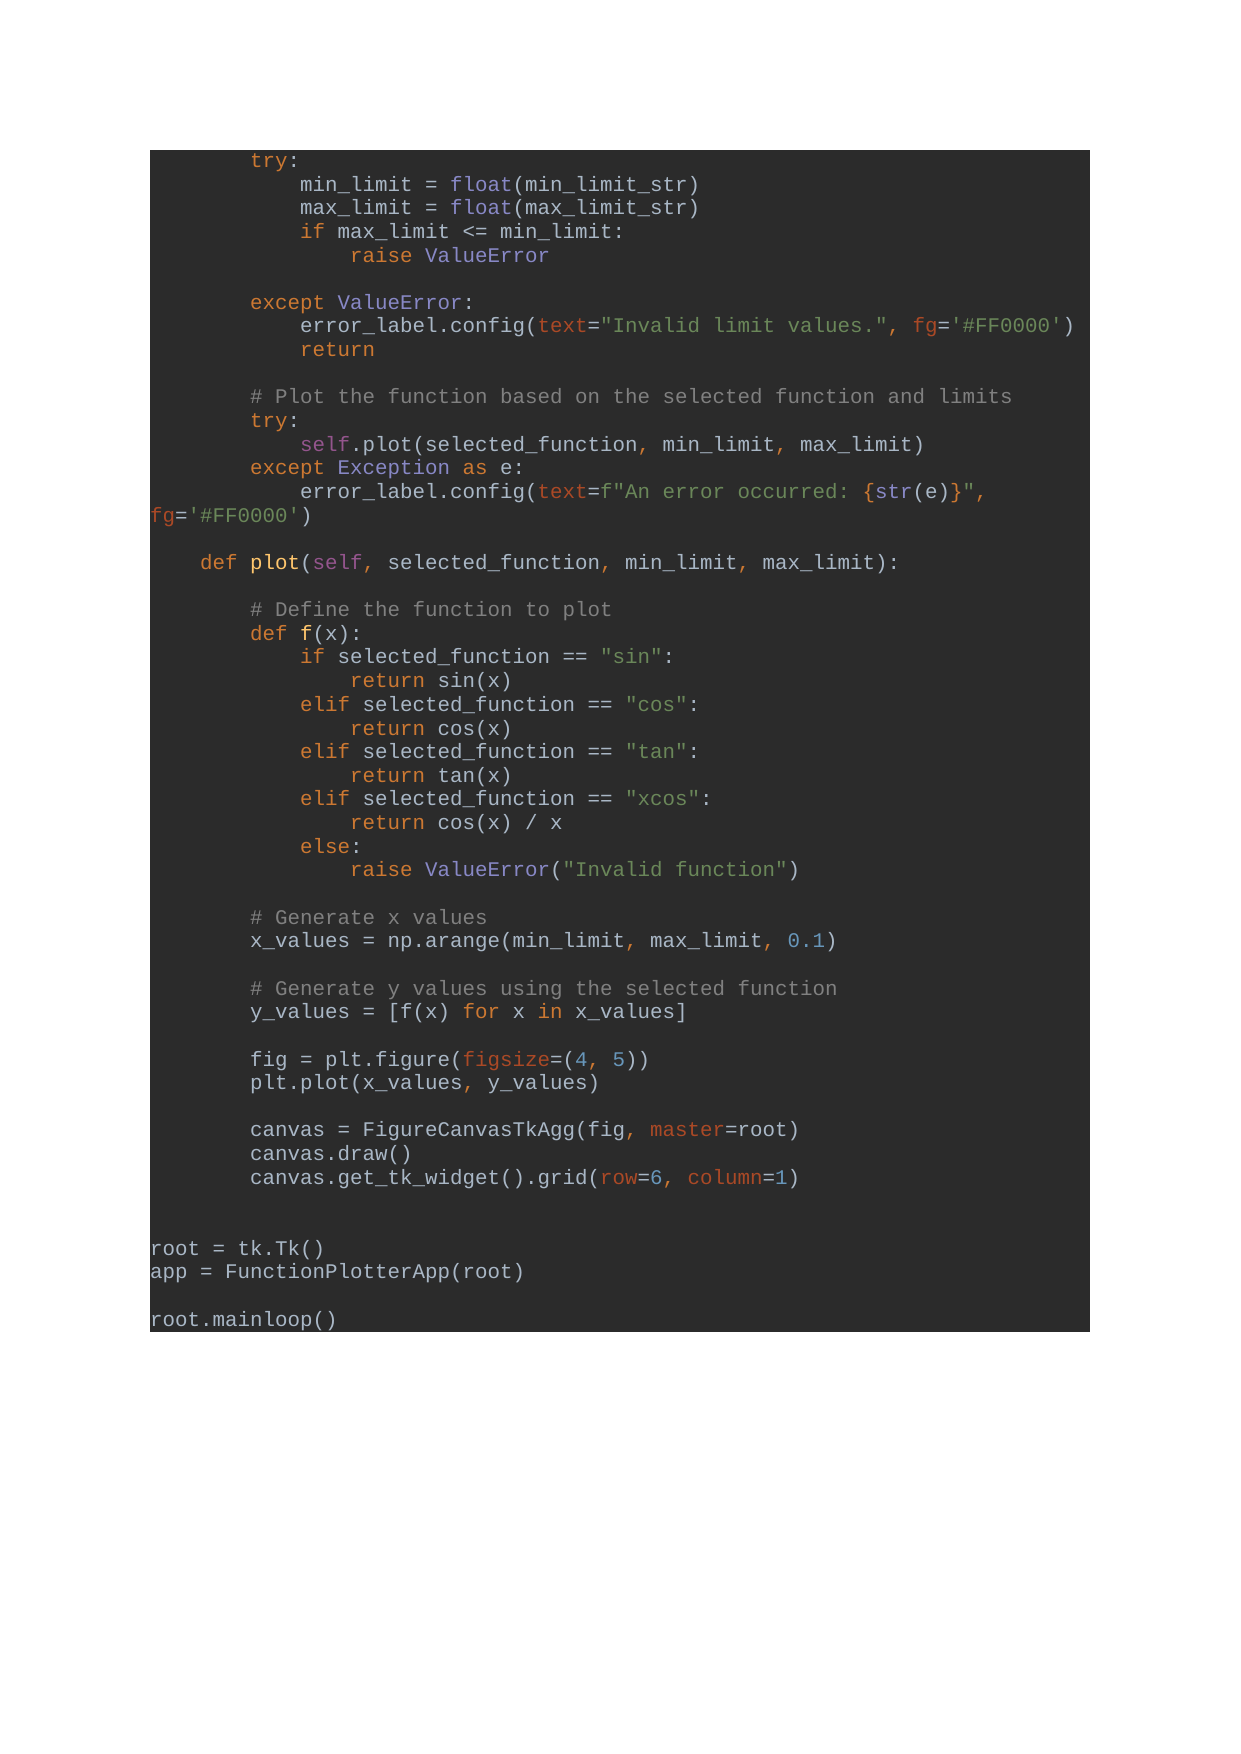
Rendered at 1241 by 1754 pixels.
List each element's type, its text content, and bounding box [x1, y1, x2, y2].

text try: min_limit = float(min_limit_str) max_limit = float(max_limit_str) if max_limit <= min_limit: raise ValueError except ValueError: error_label.config(text="Invalid limit values.", fg='#FF0000') return # Plot the function based on the selected function and limits try: self.plot(selected_function, min_limit, max_limit) except Exception as e: error_label.config(text=f"An error occurred: {str(e)}", fg='#FF0000') def plot(self, selected_function, min_limit, max_limit): # Define the function to plot def f(x): if selected_function == "sin": return sin(x) elif selected_function == "cos": return cos(x) elif selected_function == "tan": return tan(x) elif selected_function == "xcos": return cos(x) / x else: raise ValueError("Invalid function") # Generate x values x_values = np.arange(min_limit, max_limit, 0.1) # Generate y values using the selected function y_values = [f(x) for x in x_values] fig = plt.figure(figsize=(4, 5)) plt.plot(x_values, y_values) canvas = FigureCanvasTkAgg(fig, master=root) canvas.draw() canvas.get_tk_widget().grid(row=6, column=1) root = tk.Tk() app = FunctionPlotterApp(root) root.mainloop() [150, 150, 1090, 1332]
